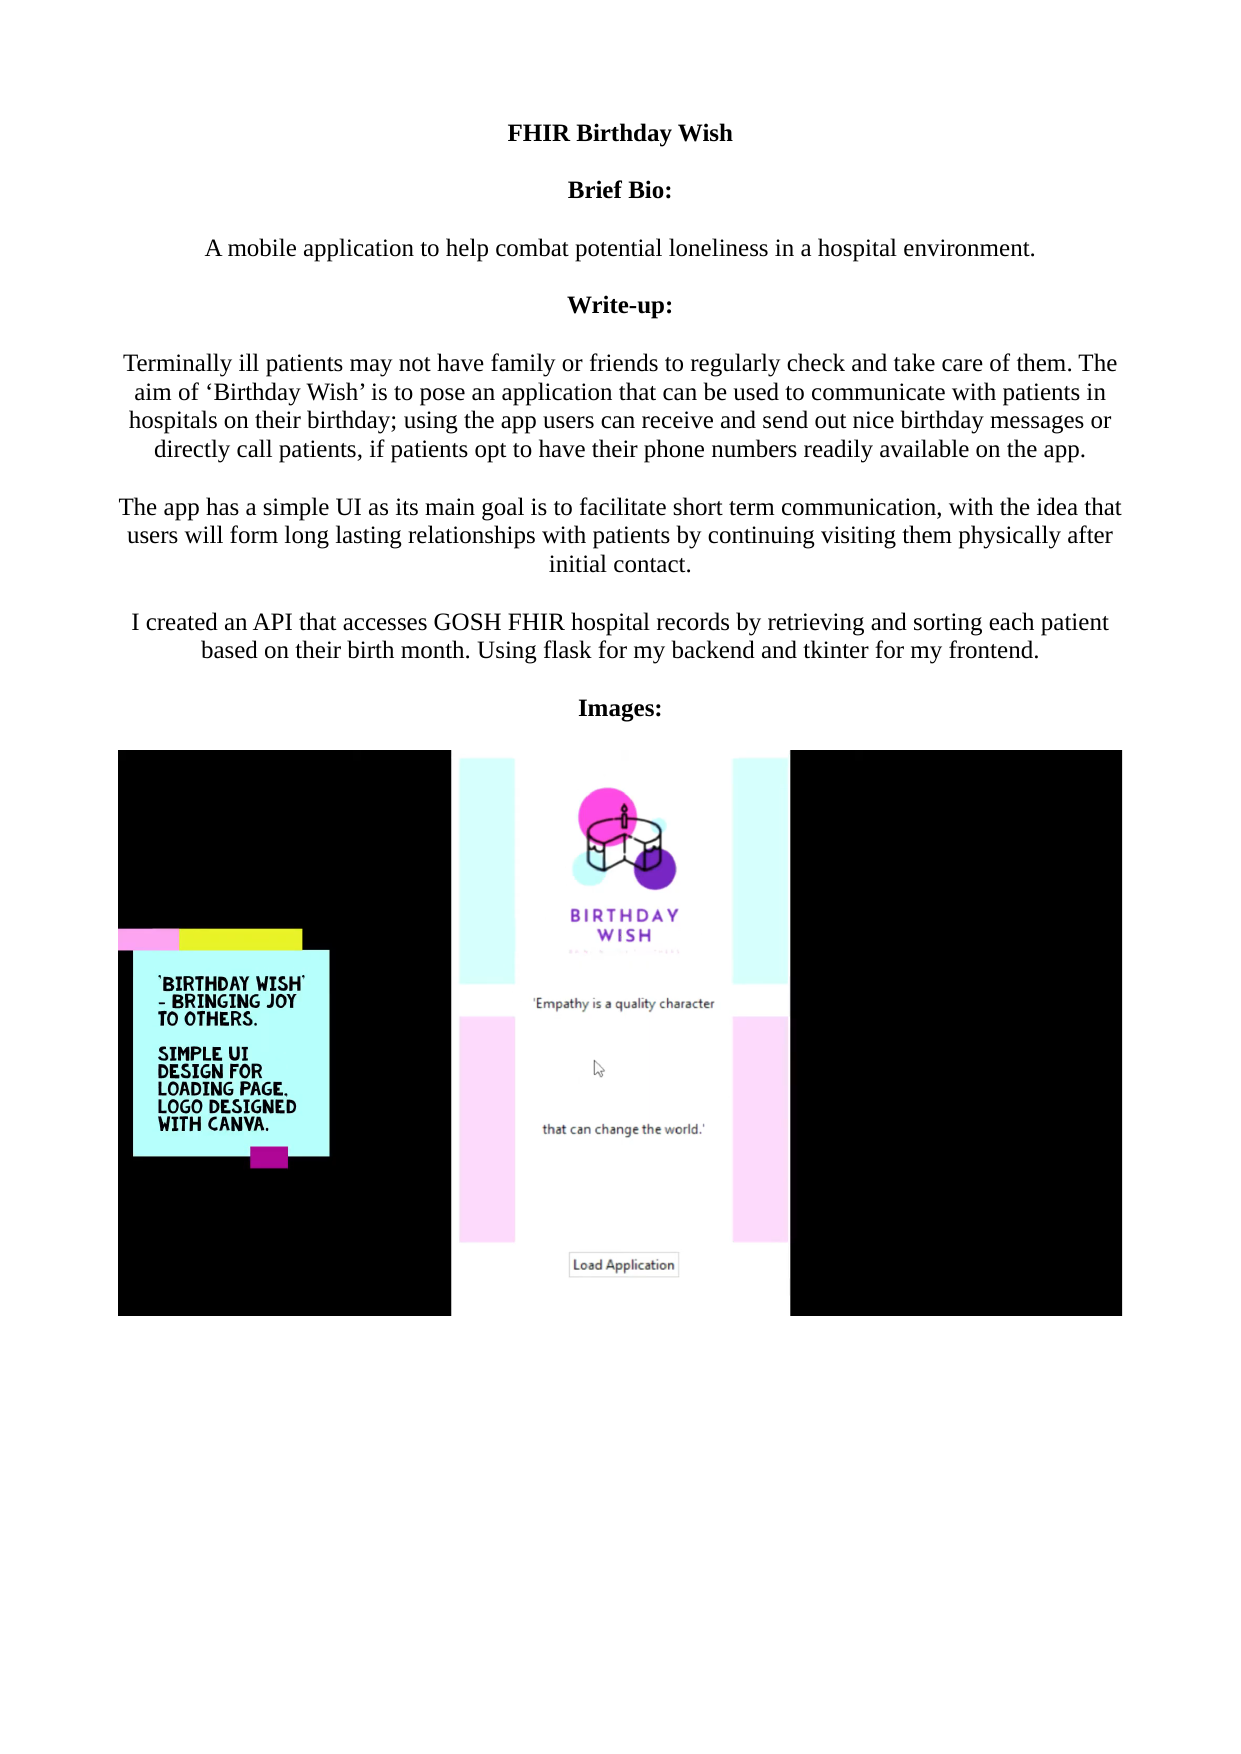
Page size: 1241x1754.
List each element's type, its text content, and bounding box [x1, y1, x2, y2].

text Brief Bio: [118, 176, 1122, 204]
text Images: [118, 693, 1122, 722]
text The app has a simple UI as its main goal is to facilitate short term communication, with the idea that users will form long lasting relationships with patients by continuing visiting them physically after initial contact. [118, 492, 1122, 578]
text Write-up: [118, 291, 1122, 319]
picture [118, 750, 1123, 1316]
text Terminally ill patients may not have family or friends to regularly check and take care of them. The aim of ‘Birthday Wish’ is to pose an application that can be used to communicate with patients in hospitals on their birthday; using the app users can receive and send out nice birthday messages or directly call patients, if patients opt to have their phone numbers readily available on the app. [118, 348, 1122, 463]
text FHIR Birthday Wish [118, 118, 1122, 147]
text I created an API that accesses GOSH FHIR hospital records by retrieving and sorting each patient based on their birth month. Using flask for my backend and tkinter for my frontend. [118, 607, 1122, 664]
text A mobile application to help combat potential loneliness in a hospital environment. [118, 233, 1122, 262]
